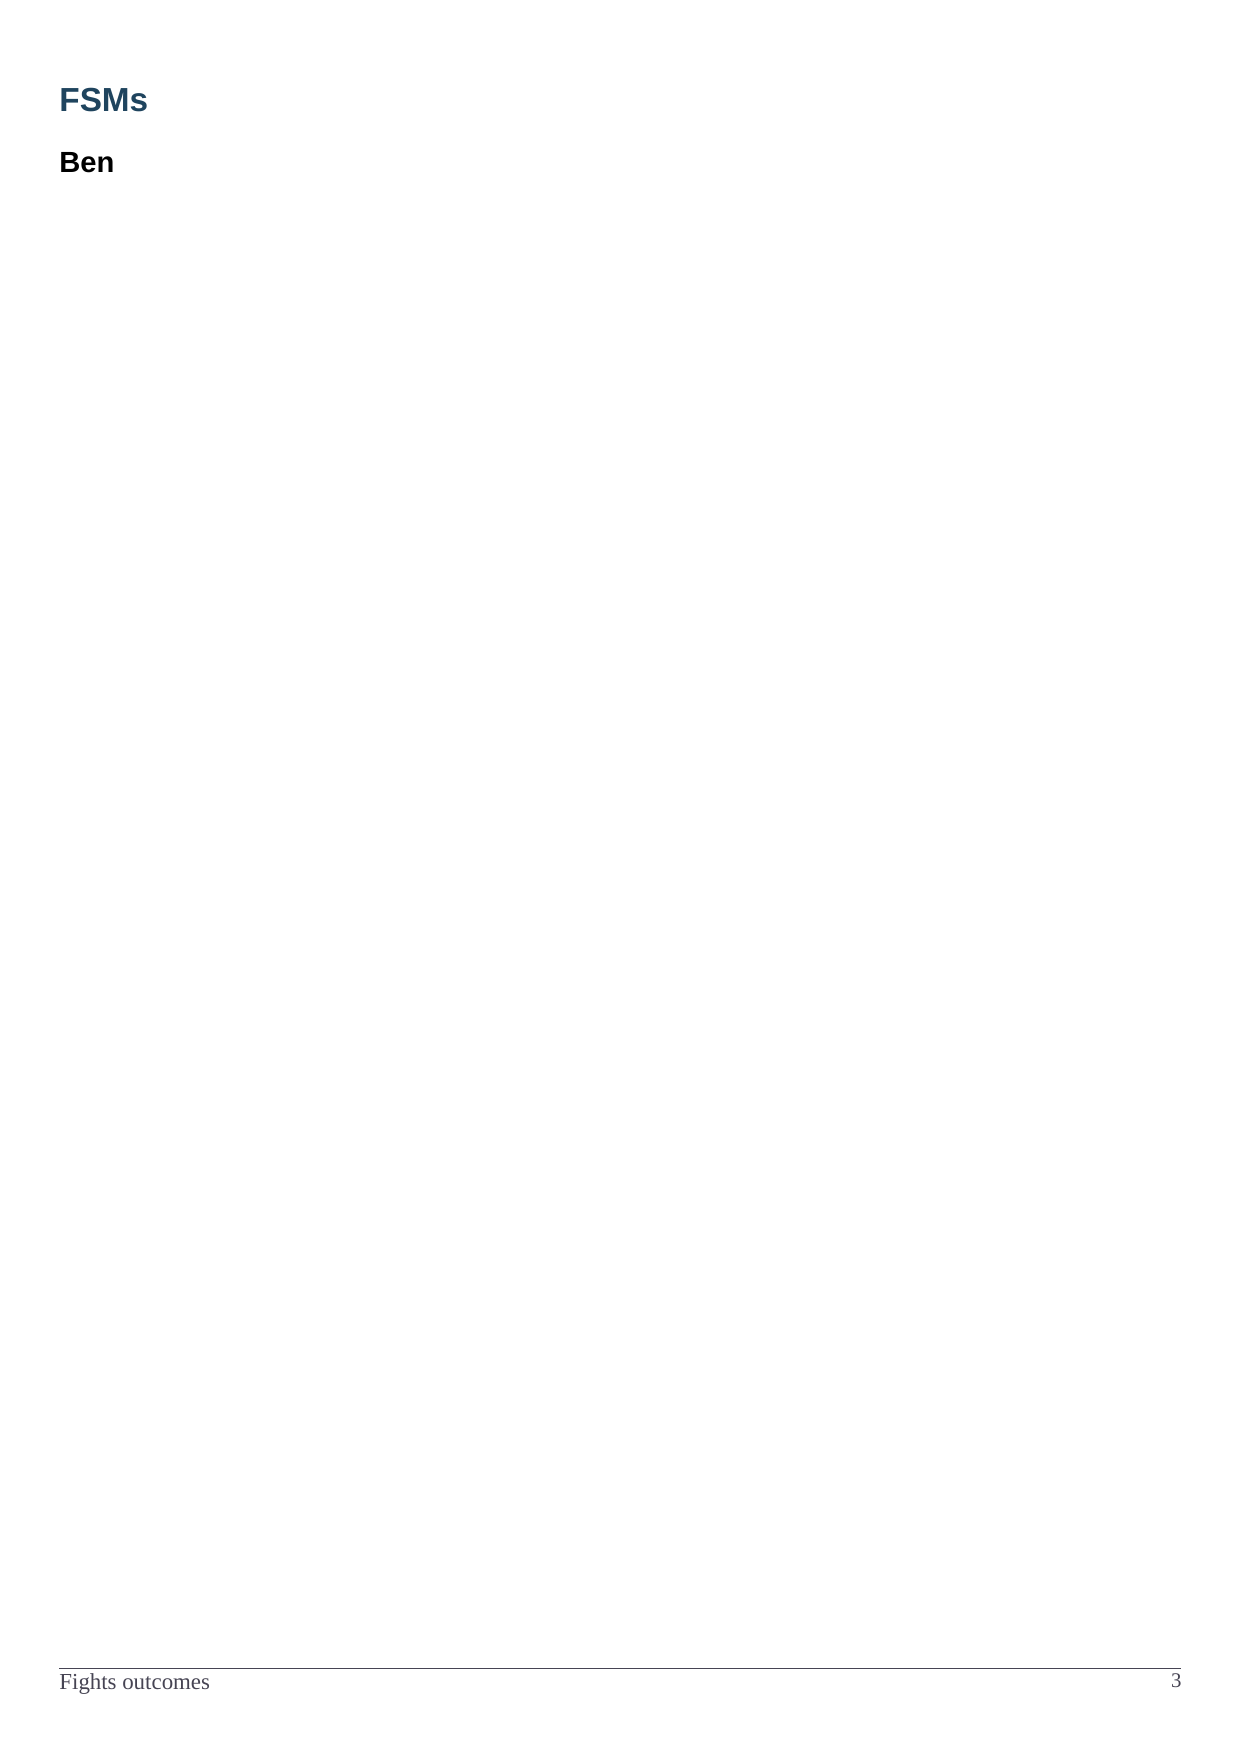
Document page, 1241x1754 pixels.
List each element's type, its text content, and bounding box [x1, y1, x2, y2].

subtitle Ben [59, 145, 1181, 179]
subtitle FSMs [59, 80, 1181, 118]
